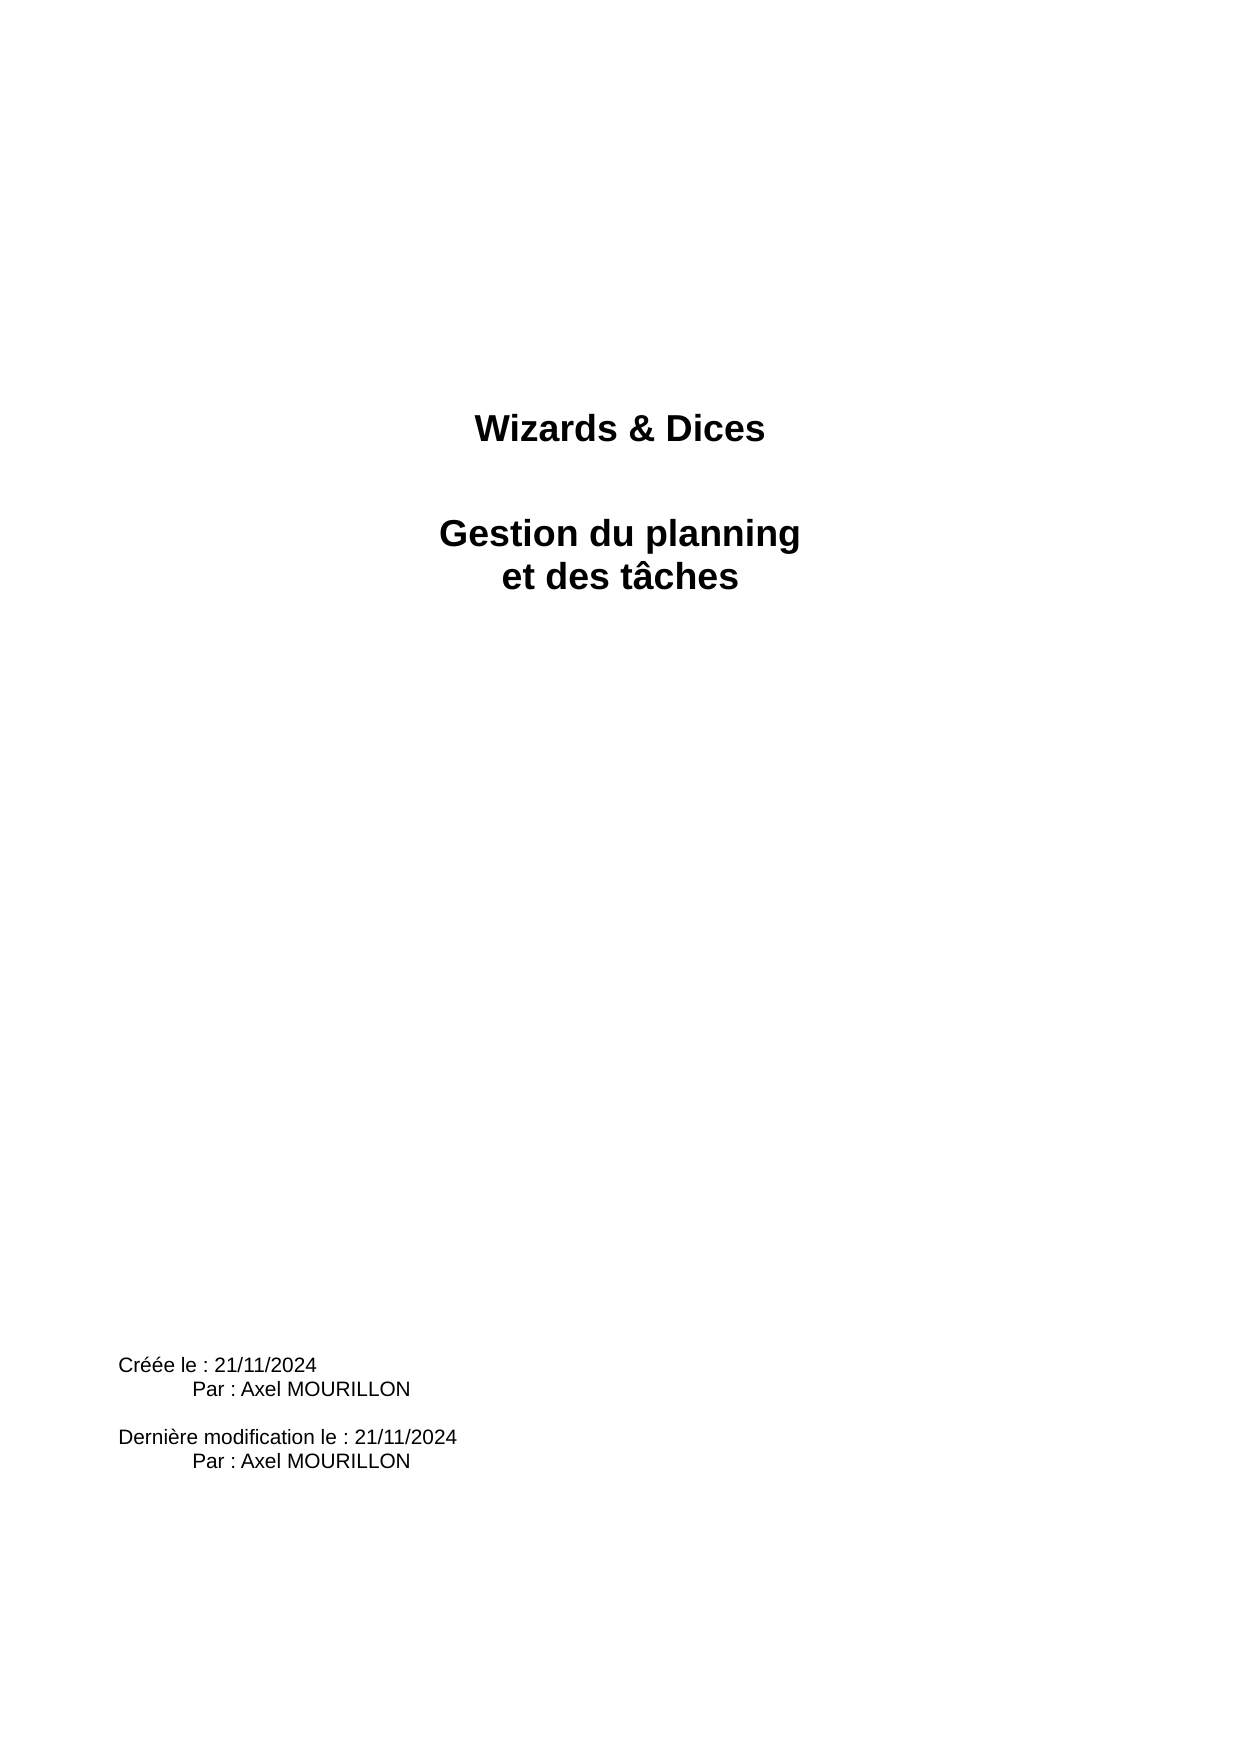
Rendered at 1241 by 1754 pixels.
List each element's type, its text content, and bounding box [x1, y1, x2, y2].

text Par : Axel MOURILLON [118, 1448, 1122, 1472]
text Par : Axel MOURILLON [118, 1377, 1122, 1401]
title Gestion du planning et des tâches [118, 511, 1122, 597]
title Wizards & Dices [118, 407, 1122, 450]
text Dernière modification le : 21/11/2024 [118, 1424, 1122, 1448]
text Créée le : 21/11/2024 [118, 1353, 1122, 1377]
